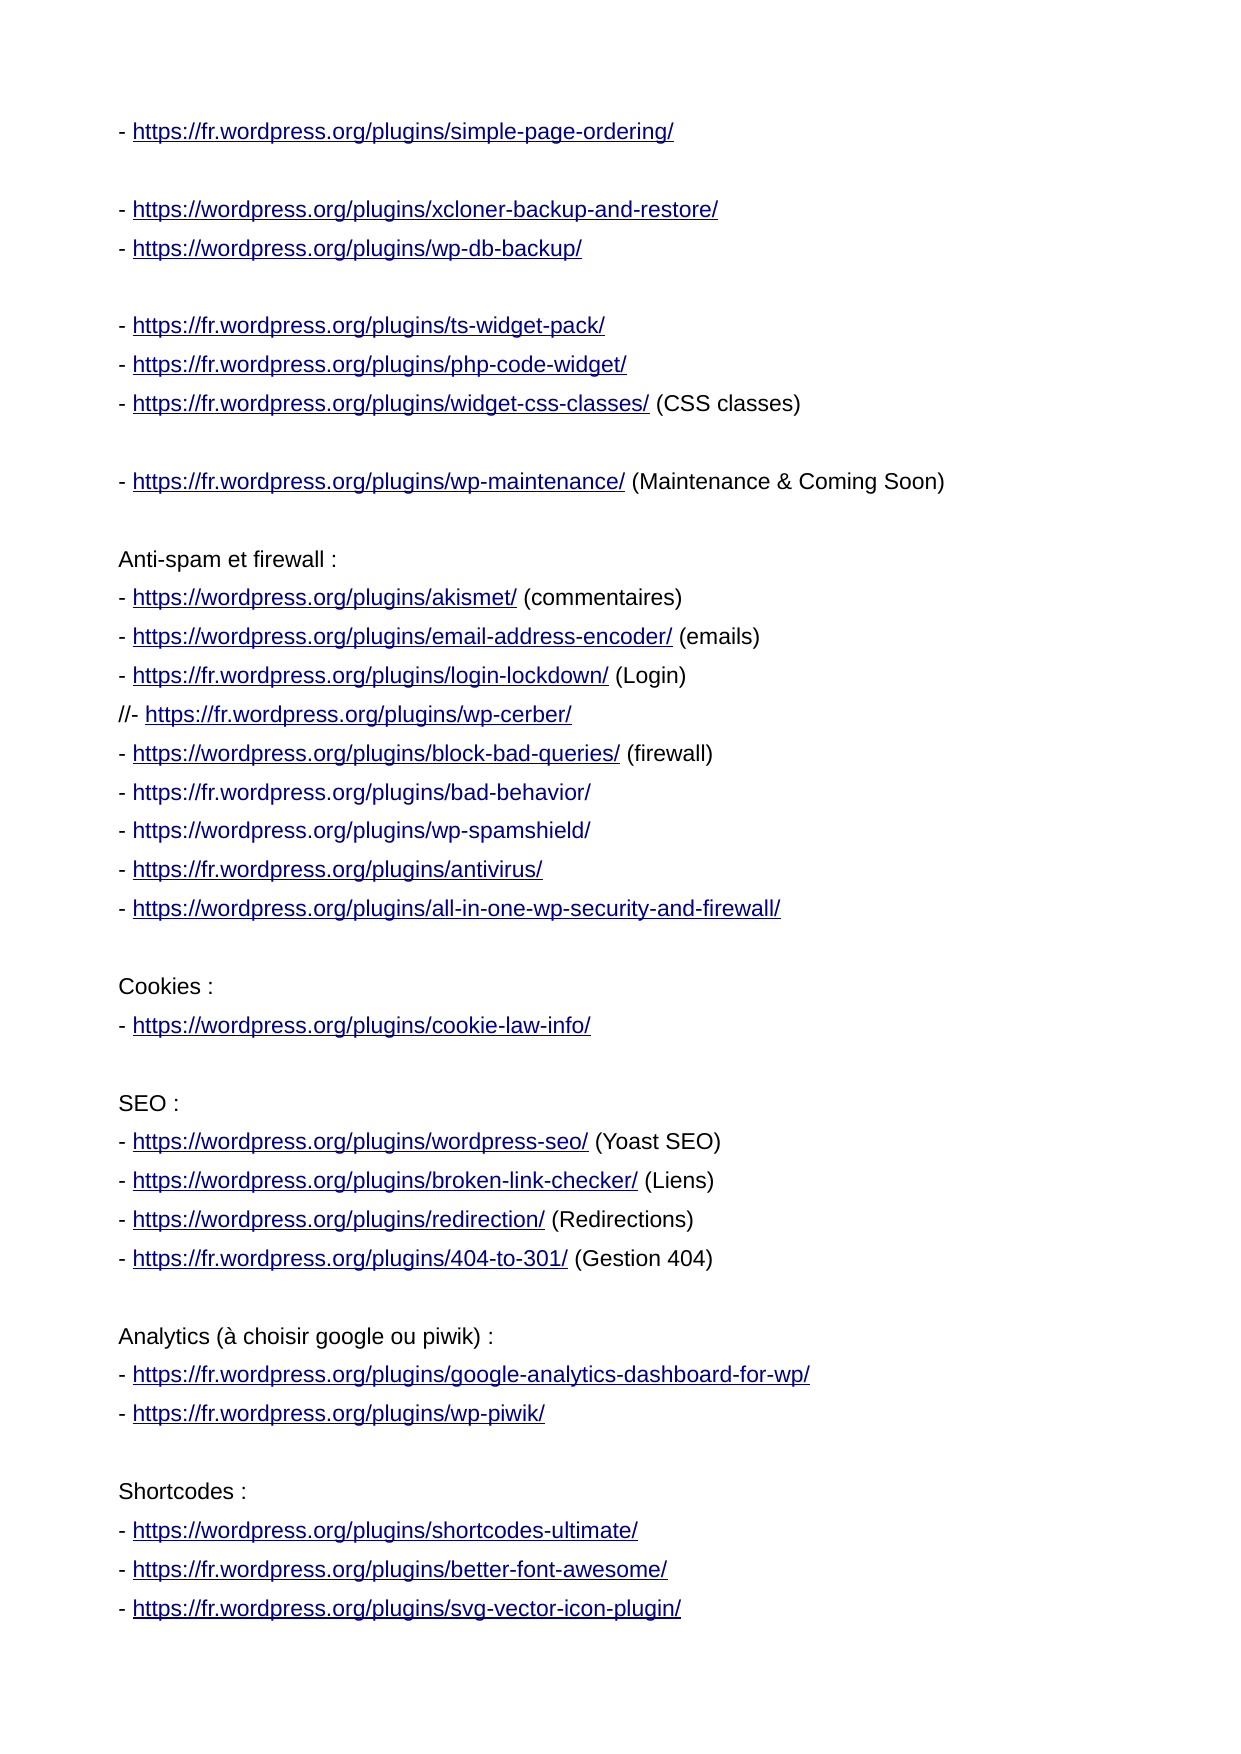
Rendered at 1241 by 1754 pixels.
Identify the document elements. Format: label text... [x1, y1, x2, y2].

text - https://wordpress.org/plugins/shortcodes-ultimate/ [118, 1517, 1122, 1543]
text - https://wordpress.org/plugins/broken-link-checker/ (Liens) [118, 1167, 1122, 1193]
text - https://wordpress.org/plugins/all-in-one-wp-security-and-firewall/ [118, 895, 1122, 922]
text SEO : [118, 1089, 1122, 1116]
text - https://fr.wordpress.org/plugins/better-font-awesome/ [118, 1556, 1122, 1582]
text - https://fr.wordpress.org/plugins/google-analytics-dashboard-for-wp/ [118, 1361, 1122, 1388]
text - https://fr.wordpress.org/plugins/ts-widget-pack/ [118, 312, 1122, 339]
text Analytics (à choisir google ou piwik) : [118, 1323, 1122, 1349]
text - https://wordpress.org/plugins/redirection/ (Redirections) [118, 1206, 1122, 1232]
text - https://wordpress.org/plugins/wordpress-seo/ (Yoast SEO) [118, 1128, 1122, 1155]
text - https://wordpress.org/plugins/wp-spamshield/ [118, 817, 1122, 844]
text - https://wordpress.org/plugins/akismet/ (commentaires) [118, 584, 1122, 611]
text - https://wordpress.org/plugins/block-bad-queries/ (firewall) [118, 740, 1122, 766]
text Anti-spam et firewall : [118, 546, 1122, 572]
text - https://fr.wordpress.org/plugins/wp-maintenance/ (Maintenance & Coming Soon) [118, 468, 1122, 494]
text - https://wordpress.org/plugins/xcloner-backup-and-restore/ [118, 196, 1122, 222]
text - https://wordpress.org/plugins/cookie-law-info/ [118, 1012, 1122, 1038]
text - https://fr.wordpress.org/plugins/login-lockdown/ (Login) [118, 662, 1122, 688]
text - https://wordpress.org/plugins/email-address-encoder/ (emails) [118, 623, 1122, 649]
text - https://wordpress.org/plugins/wp-db-backup/ [118, 235, 1122, 261]
text - https://fr.wordpress.org/plugins/bad-behavior/ [118, 779, 1122, 805]
text - https://fr.wordpress.org/plugins/widget-css-classes/ (CSS classes) [118, 390, 1122, 416]
text - https://fr.wordpress.org/plugins/antivirus/ [118, 856, 1122, 883]
text - https://fr.wordpress.org/plugins/404-to-301/ (Gestion 404) [118, 1245, 1122, 1271]
text - https://fr.wordpress.org/plugins/php-code-widget/ [118, 351, 1122, 378]
text - https://fr.wordpress.org/plugins/wp-piwik/ [118, 1400, 1122, 1427]
text - https://fr.wordpress.org/plugins/svg-vector-icon-plugin/ [118, 1594, 1122, 1621]
text //- https://fr.wordpress.org/plugins/wp-cerber/ [118, 701, 1122, 727]
text Shortcodes : [118, 1478, 1122, 1504]
text - https://fr.wordpress.org/plugins/simple-page-ordering/ [118, 118, 1122, 144]
text Cookies : [118, 973, 1122, 999]
